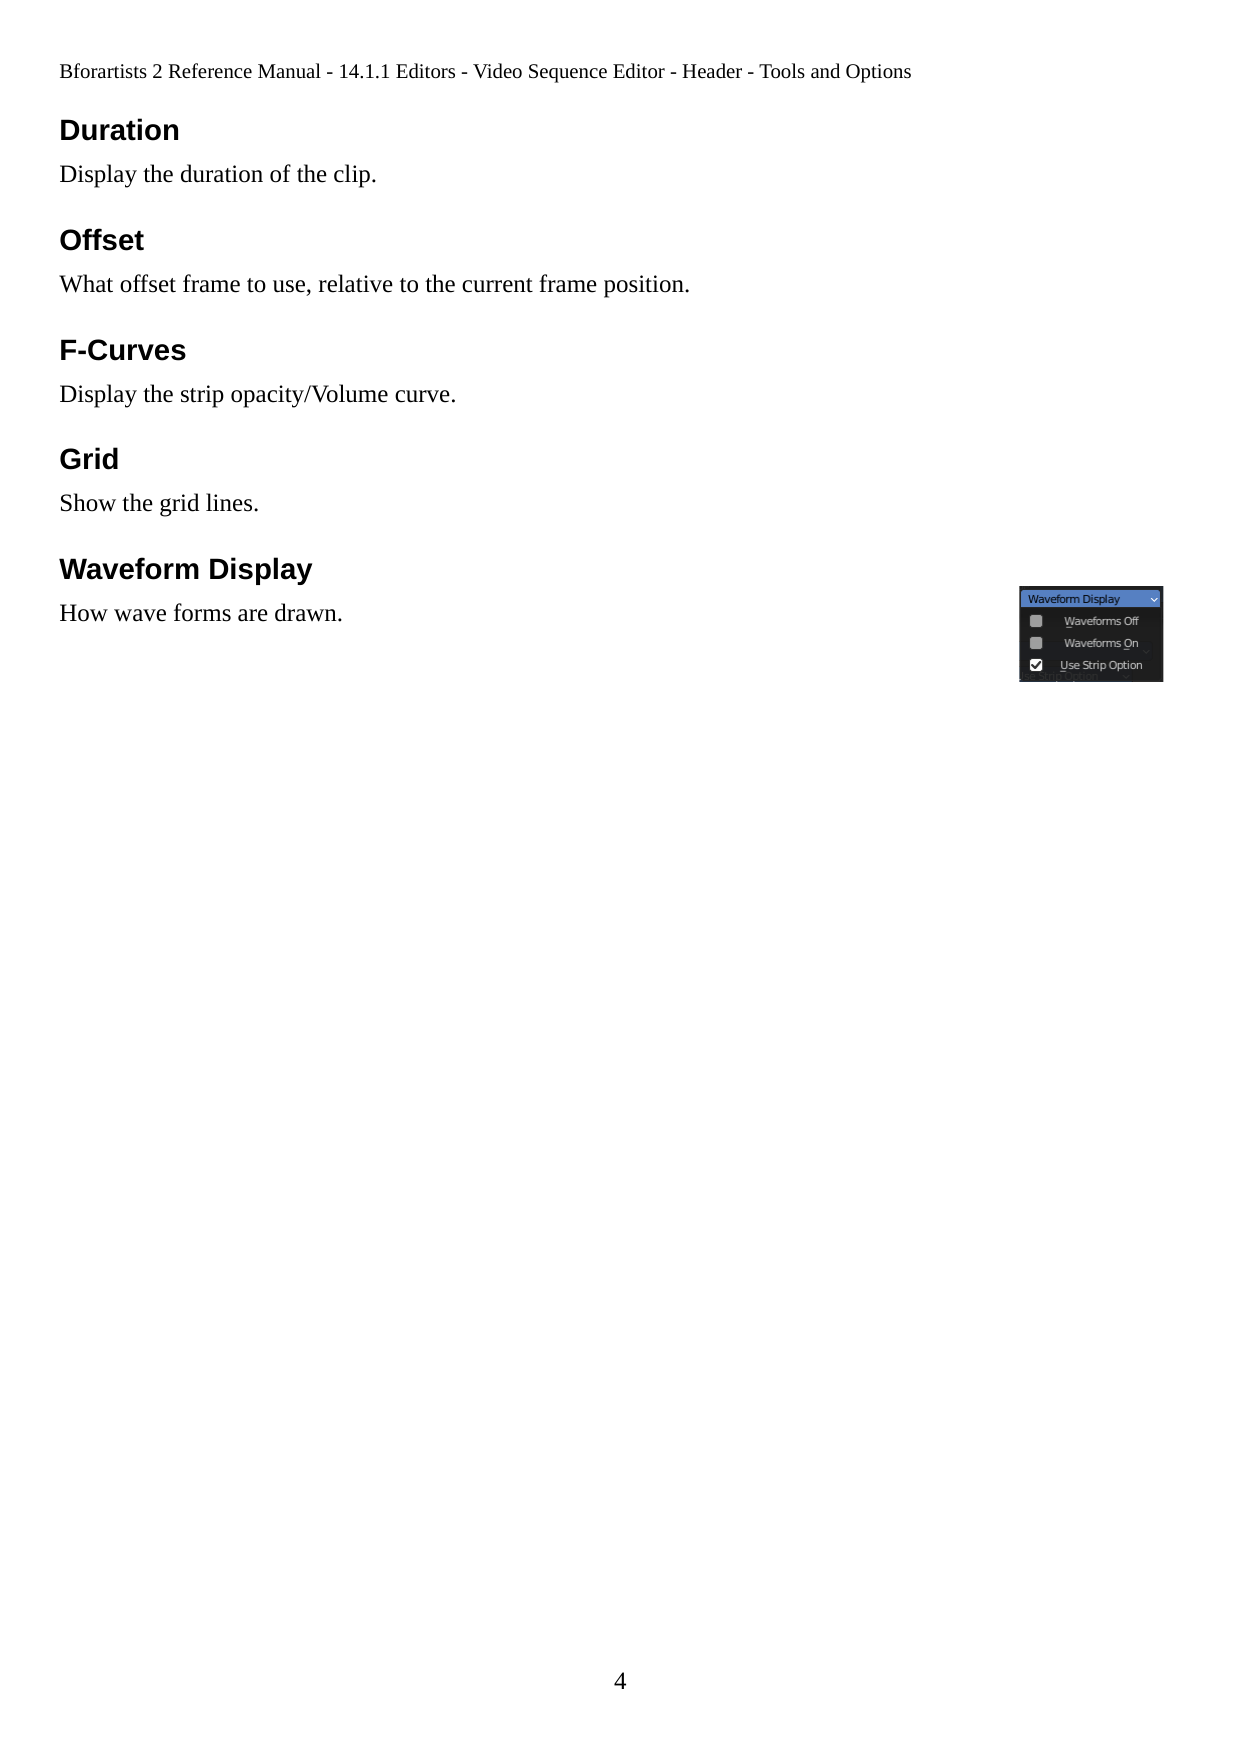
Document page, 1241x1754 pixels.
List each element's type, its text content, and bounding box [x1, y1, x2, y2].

subtitle Grid [59, 442, 1181, 476]
text Display the duration of the clip. [59, 159, 1181, 188]
subtitle F-Curves [59, 332, 1181, 366]
text Display the strip opacity/Volume curve. [59, 379, 1181, 407]
text What offset frame to use, relative to the current frame position. [59, 269, 1181, 297]
text How wave forms are drawn. [59, 598, 1019, 627]
subtitle Waveform Display [59, 552, 1181, 586]
subtitle Duration [59, 113, 1181, 146]
picture [1019, 586, 1164, 682]
text Show the grid lines. [59, 488, 1181, 517]
subtitle Offset [59, 222, 1181, 256]
